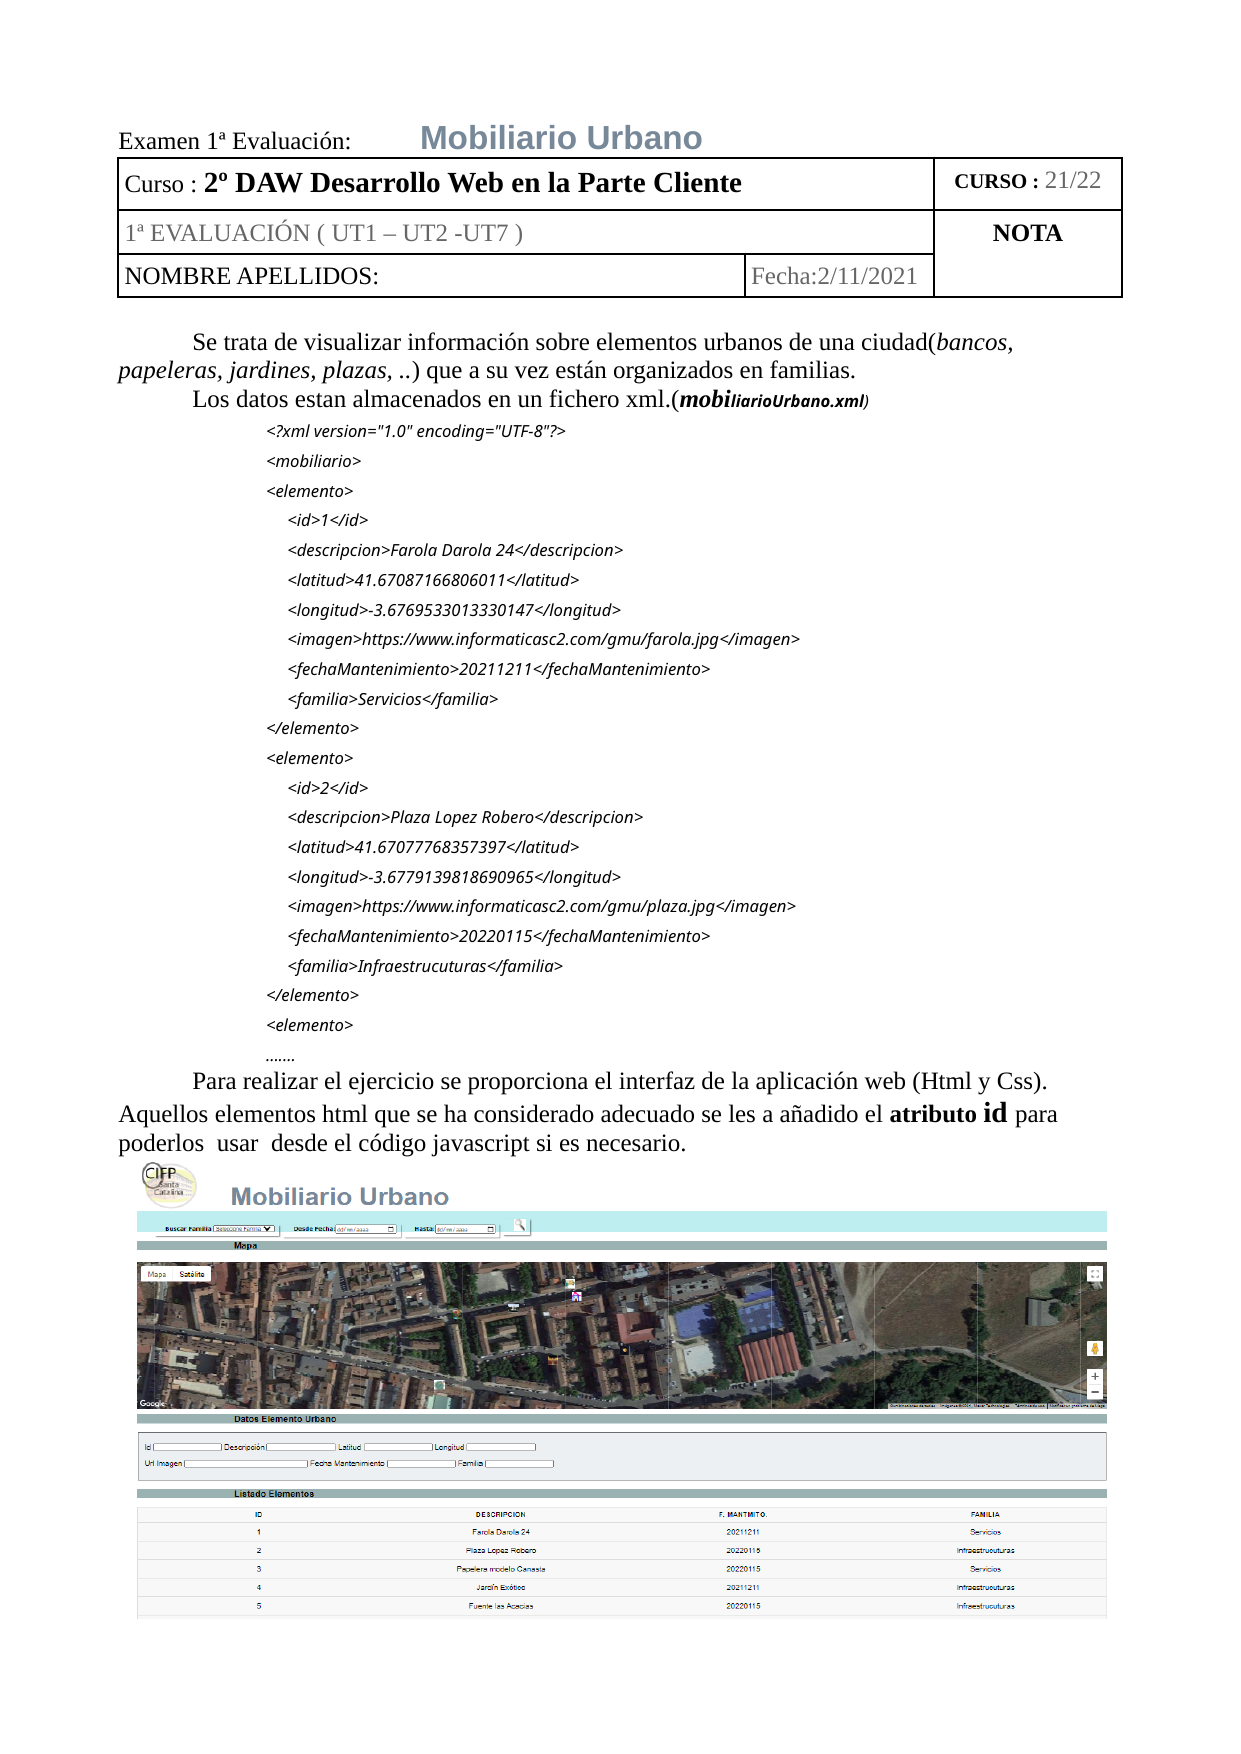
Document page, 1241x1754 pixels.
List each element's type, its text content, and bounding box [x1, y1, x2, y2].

text ….... [266, 1036, 1122, 1066]
text <mobiliario> [266, 443, 1122, 472]
text <id>2</id> [266, 769, 1122, 799]
table_header CURSO : 21/22 [935, 159, 1121, 209]
text <latitud>41.67077768357397</latitud> [266, 829, 1122, 858]
text <?xml version="1.0" encoding="UTF-8"?> [266, 413, 1122, 443]
text <fechaMantenimiento>20220115</fechaMantenimiento> [266, 918, 1122, 947]
text <id>1</id> [266, 502, 1122, 532]
text <familia>Servicios</familia> [266, 680, 1122, 710]
text </elemento> [266, 710, 1122, 739]
text <longitud>-3.6769533013330147</longitud> [266, 591, 1122, 621]
text Para realizar el ejercicio se proporciona el interfaz de la aplicación web (Html y Css). Aquellos elementos html que se ha considerado adecuado se les a añadido el atributo id para poderlos usar desde el código javascript si es necesario. [118, 1066, 1122, 1157]
text <elemento> [266, 1007, 1122, 1036]
text <descripcion>Plaza Lopez Robero</descripcion> [266, 799, 1122, 829]
table_cell NOMBRE APELLIDOS: [119, 255, 744, 296]
text <fechaMantenimiento>20211211</fechaMantenimiento> [266, 651, 1122, 680]
text <imagen>https://www.informaticasc2.com/gmu/plaza.jpg</imagen> [266, 888, 1122, 918]
text <elemento> [266, 472, 1122, 502]
text </elemento> [266, 977, 1122, 1007]
text Los datos estan almacenados en un fichero xml.(mobiliarioUrbano.xml) [118, 384, 1122, 413]
table_cell 1ª EVALUACIÓN ( UT1 – UT2 -UT7 ) [119, 211, 933, 253]
text <imagen>https://www.informaticasc2.com/gmu/farola.jpg</imagen> [266, 621, 1122, 651]
picture [118, 1157, 1123, 1619]
text <descripcion>Farola Darola 24</descripcion> [266, 532, 1122, 561]
text <elemento> [266, 739, 1122, 769]
table_cell Fecha:2/11/2021 [746, 255, 933, 296]
text Examen 1ª Evaluación: Mobiliario Urbano [118, 118, 1122, 157]
table_header Curso : 2º DAW Desarrollo Web en la Parte Cliente [119, 159, 933, 209]
table_cell NOTA [935, 211, 1121, 296]
text Se trata de visualizar información sobre elementos urbanos de una ciudad(bancos, papeleras, jardines, plazas, ..) que a su vez están organizados en familias. [118, 327, 1122, 384]
text <longitud>-3.6779139818690965</longitud> [266, 858, 1122, 888]
text <latitud>41.67087166806011</latitud> [266, 561, 1122, 591]
text <familia>Infraestrucuturas</familia> [266, 947, 1122, 977]
